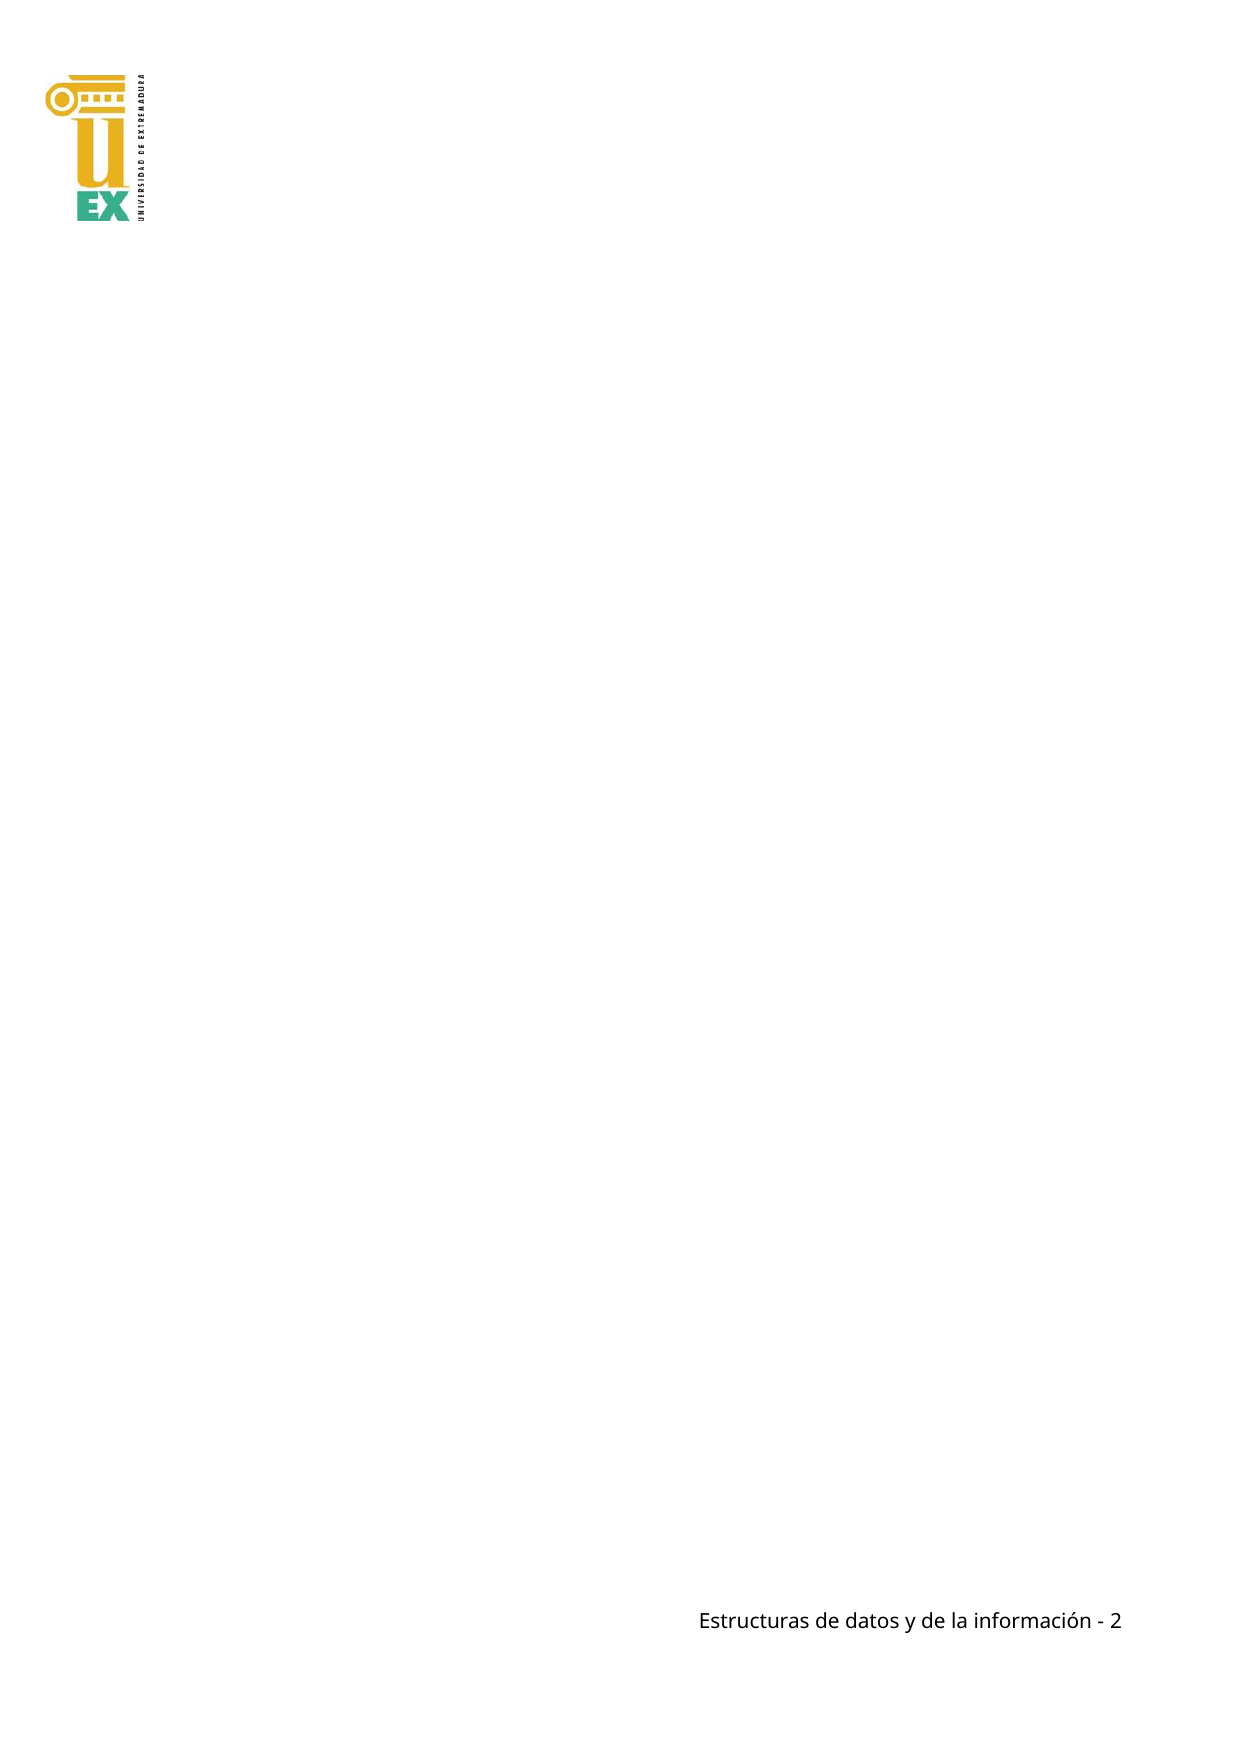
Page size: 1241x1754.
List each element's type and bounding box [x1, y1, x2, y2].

picture [45, 75, 144, 221]
